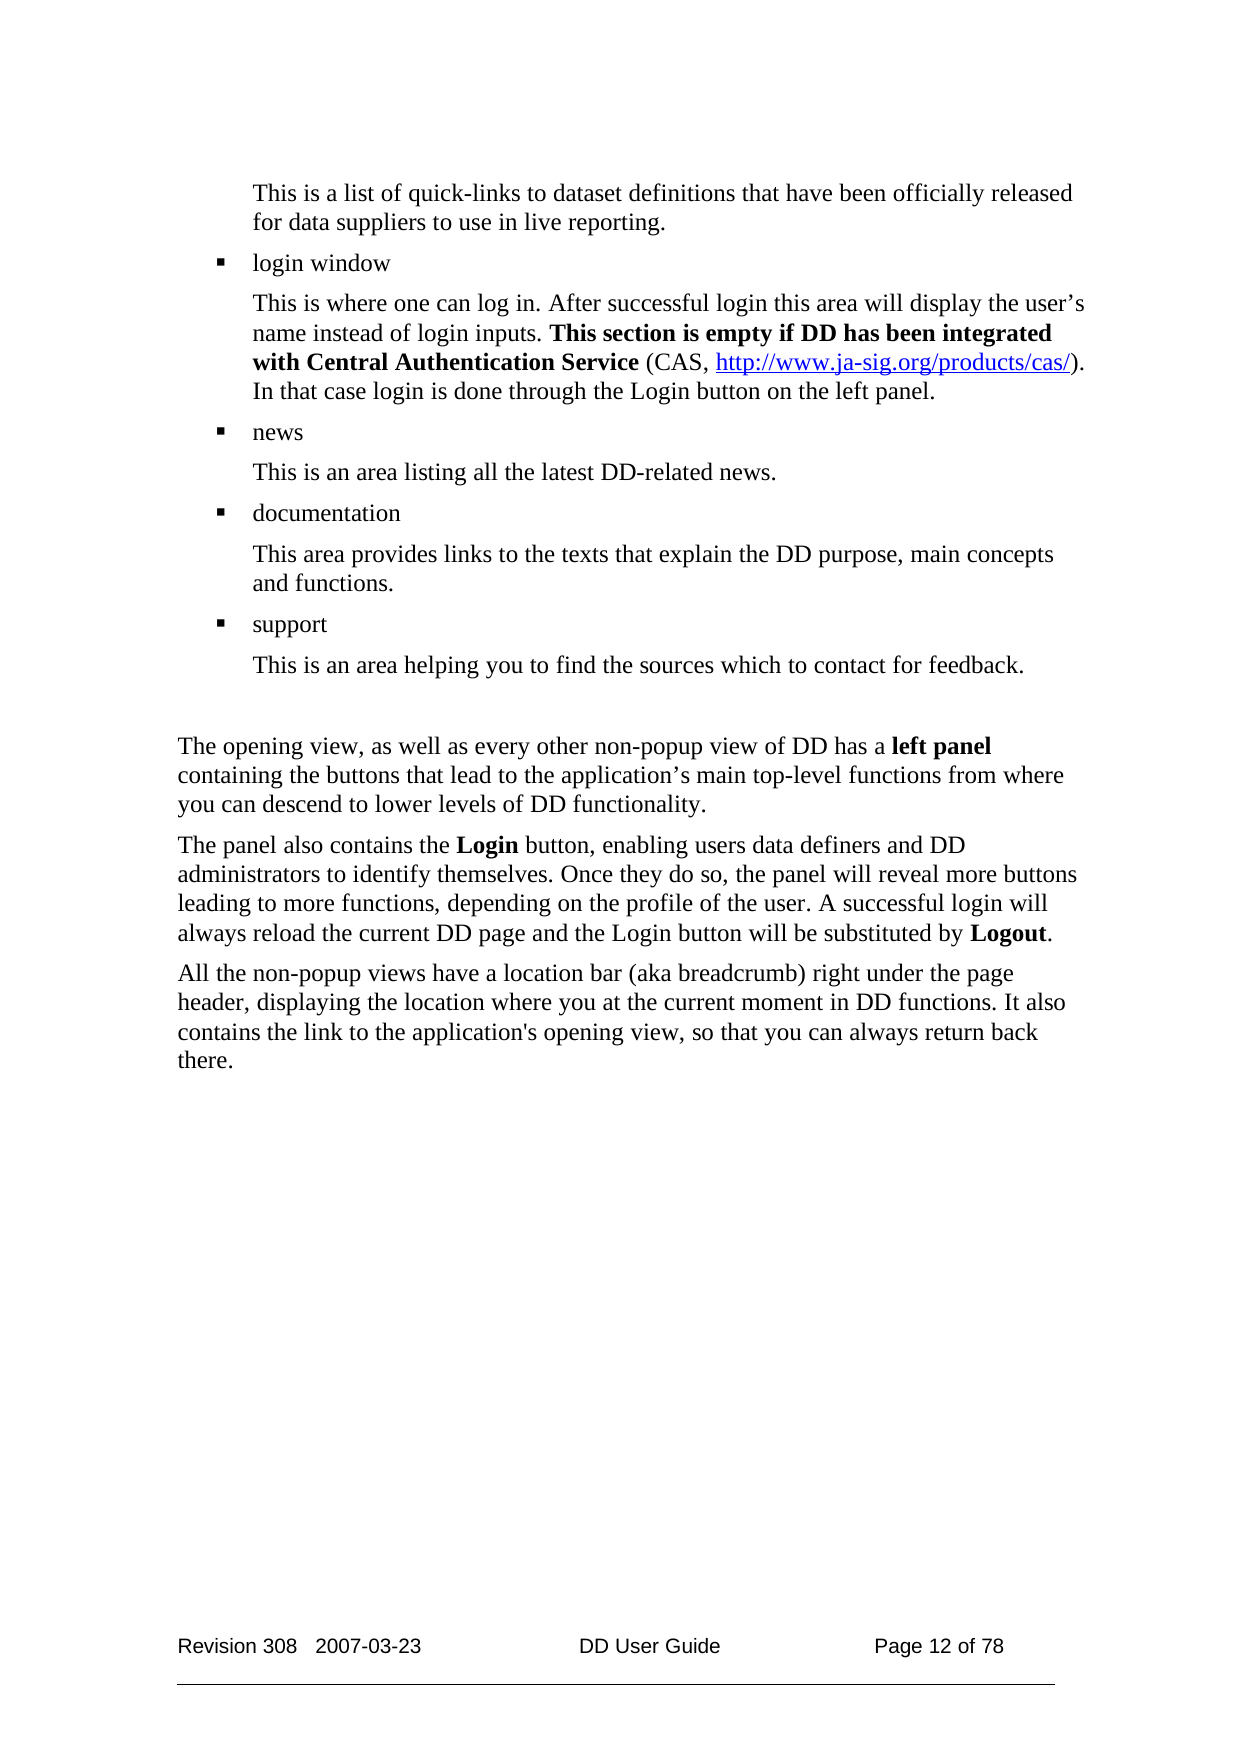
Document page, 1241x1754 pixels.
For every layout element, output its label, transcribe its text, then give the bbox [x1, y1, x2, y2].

list news [215, 416, 1092, 445]
text This is where one can log in. After successful login this area will display the user’s name instead of login inputs. This section is empty if DD has been integrated with Central Authentication Service (CAS, http://www.ja-sig.org/products/cas/). In that case login is done through the Login button on the left panel. [252, 288, 1092, 404]
list login window [215, 247, 1092, 277]
list support [215, 609, 1092, 638]
text This is an area listing all the latest DD-related news. [252, 457, 1092, 486]
text This is an area helping you to find the sources which to contact for feedback. [252, 649, 1092, 679]
list documentation [215, 498, 1092, 527]
text All the non-popup views have a location bar (aka breadcrumb) right under the page header, displaying the location where you at the current moment in DD functions. It also contains the link to the application's opening view, so that you can always return back there. [177, 958, 1092, 1074]
text The opening view, as well as every other non-popup view of DD has a left panel containing the buttons that lead to the application’s main top-level functions from where you can descend to lower levels of DD functionality. [177, 731, 1092, 818]
text This area provides links to the texts that explain the DD purpose, main concepts and functions. [252, 539, 1092, 597]
text This is a list of quick-links to dataset definitions that have been officially released for data suppliers to use in live reporting. [252, 178, 1092, 236]
text The panel also contains the Login button, enabling users data definers and DD administrators to identify themselves. Once they do so, the panel will reveal more buttons leading to more functions, depending on the profile of the user. A successful login will always reload the current DD page and the Login button will be substituted by Logout. [177, 830, 1092, 946]
